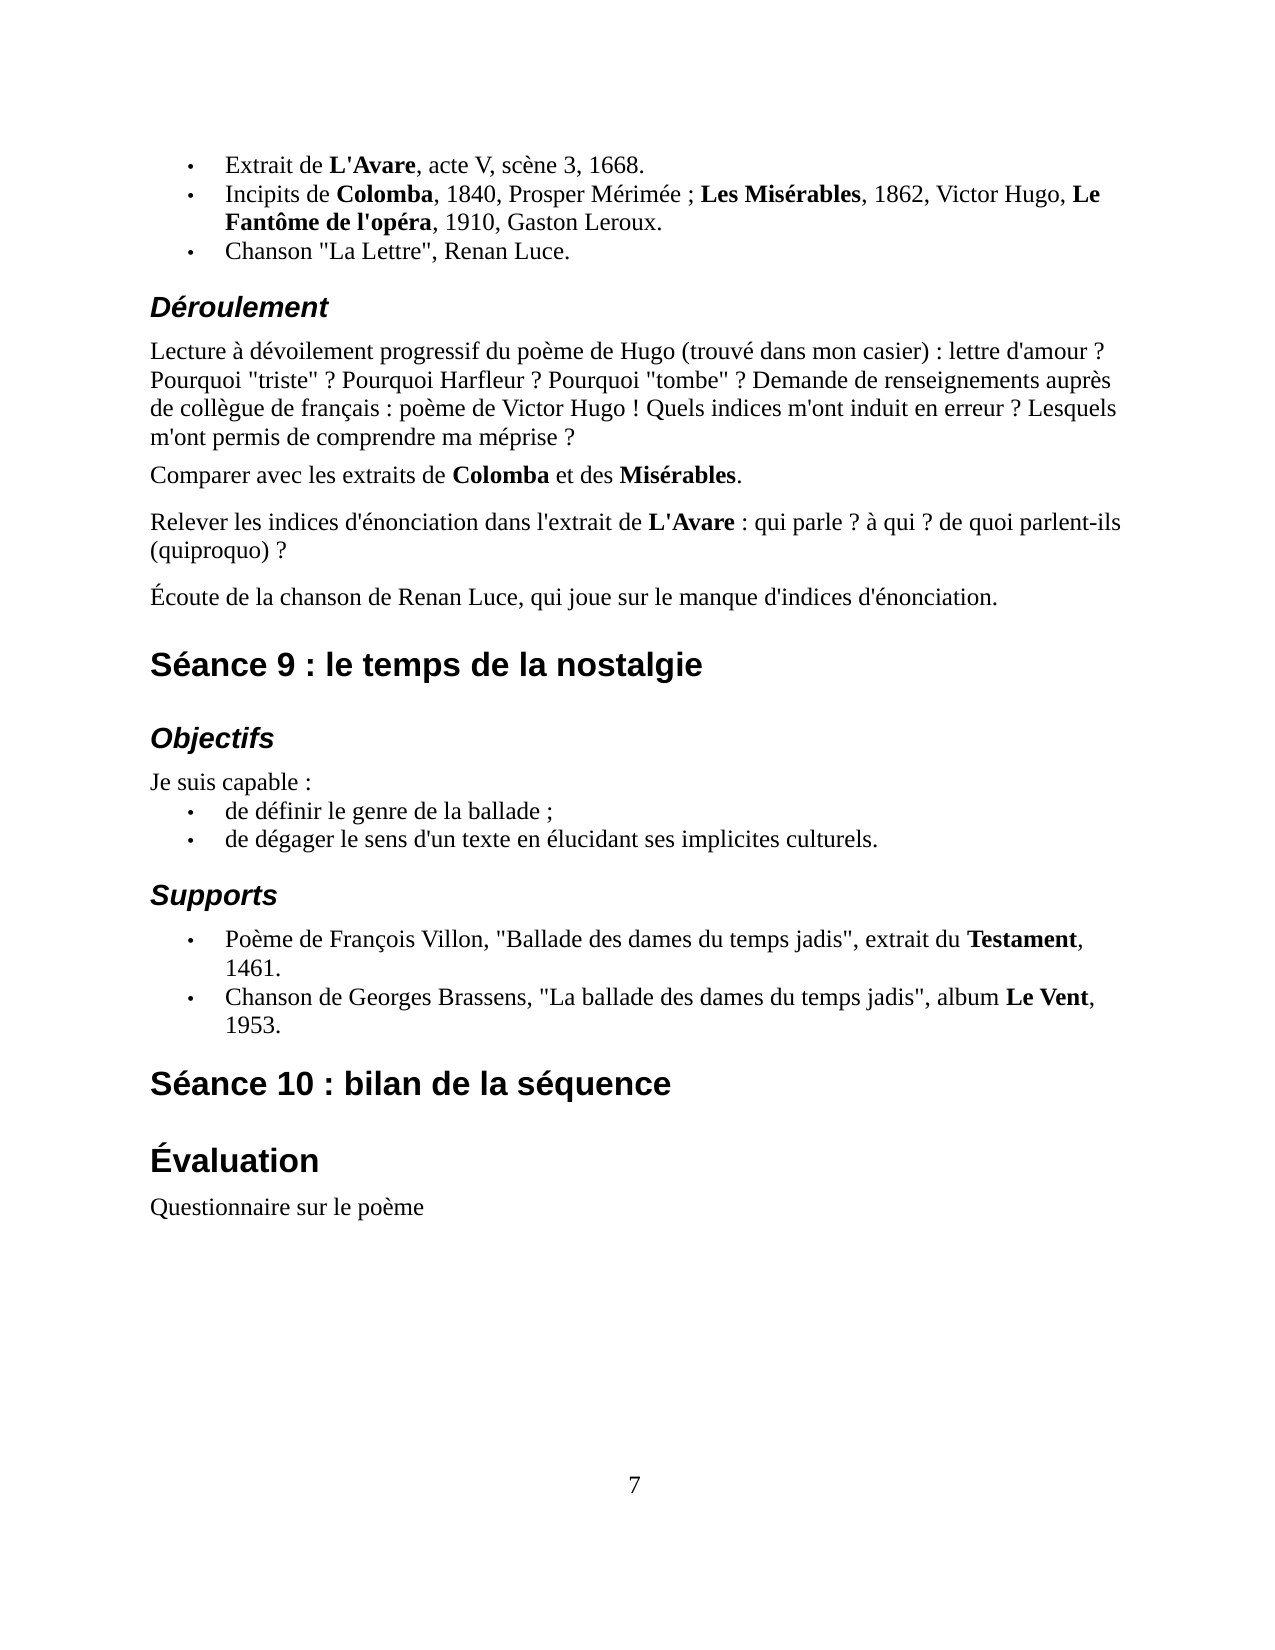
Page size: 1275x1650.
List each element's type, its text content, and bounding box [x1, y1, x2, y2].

subtitle Évaluation [150, 1140, 1125, 1179]
subtitle Déroulement [150, 290, 1125, 323]
text Écoute de la chanson de Renan Luce, qui joue sur le manque d'indices d'énonciation. [150, 582, 1125, 611]
list Incipits de Colomba, 1840, Prosper Mérimée ; Les Misérables, 1862, Victor Hugo, Le Fantôme de l'opéra, 1910, Gaston Leroux. [187, 179, 1125, 236]
list de définir le genre de la ballade ; [187, 796, 1125, 824]
list Chanson "La Lettre", Renan Luce. [187, 236, 1125, 265]
subtitle Séance 10 : bilan de la séquence [150, 1064, 1125, 1103]
subtitle Supports [150, 878, 1125, 912]
subtitle Objectifs [150, 721, 1125, 754]
text Comparer avec les extraits de Colomba et des Misérables. [150, 460, 1125, 489]
list de dégager le sens d'un texte en élucidant ses implicites culturels. [187, 824, 1125, 853]
subtitle Séance 9 : le temps de la nostalgie [150, 645, 1125, 683]
list Extrait de L'Avare, acte V, scène 3, 1668. [187, 150, 1125, 179]
list Chanson de Georges Brassens, "La ballade des dames du temps jadis", album Le Vent, 1953. [187, 982, 1125, 1039]
text Je suis capable : [150, 767, 1125, 796]
list Poème de François Villon, "Ballade des dames du temps jadis", extrait du Testament, 1461. [187, 924, 1125, 982]
text Lecture à dévoilement progressif du poème de Hugo (trouvé dans mon casier) : lettre d'amour ? Pourquoi "triste" ? Pourquoi Harfleur ? Pourquoi "tombe" ? Demande de renseignements auprès de collègue de français : poème de Victor Hugo ! Quels indices m'ont induit en erreur ? Lesquels m'ont permis de comprendre ma méprise ? [150, 336, 1125, 451]
text Questionnaire sur le poème [150, 1192, 1125, 1220]
text Relever les indices d'énonciation dans l'extrait de L'Avare : qui parle ? à qui ? de quoi parlent-ils (quiproquo) ? [150, 507, 1125, 564]
